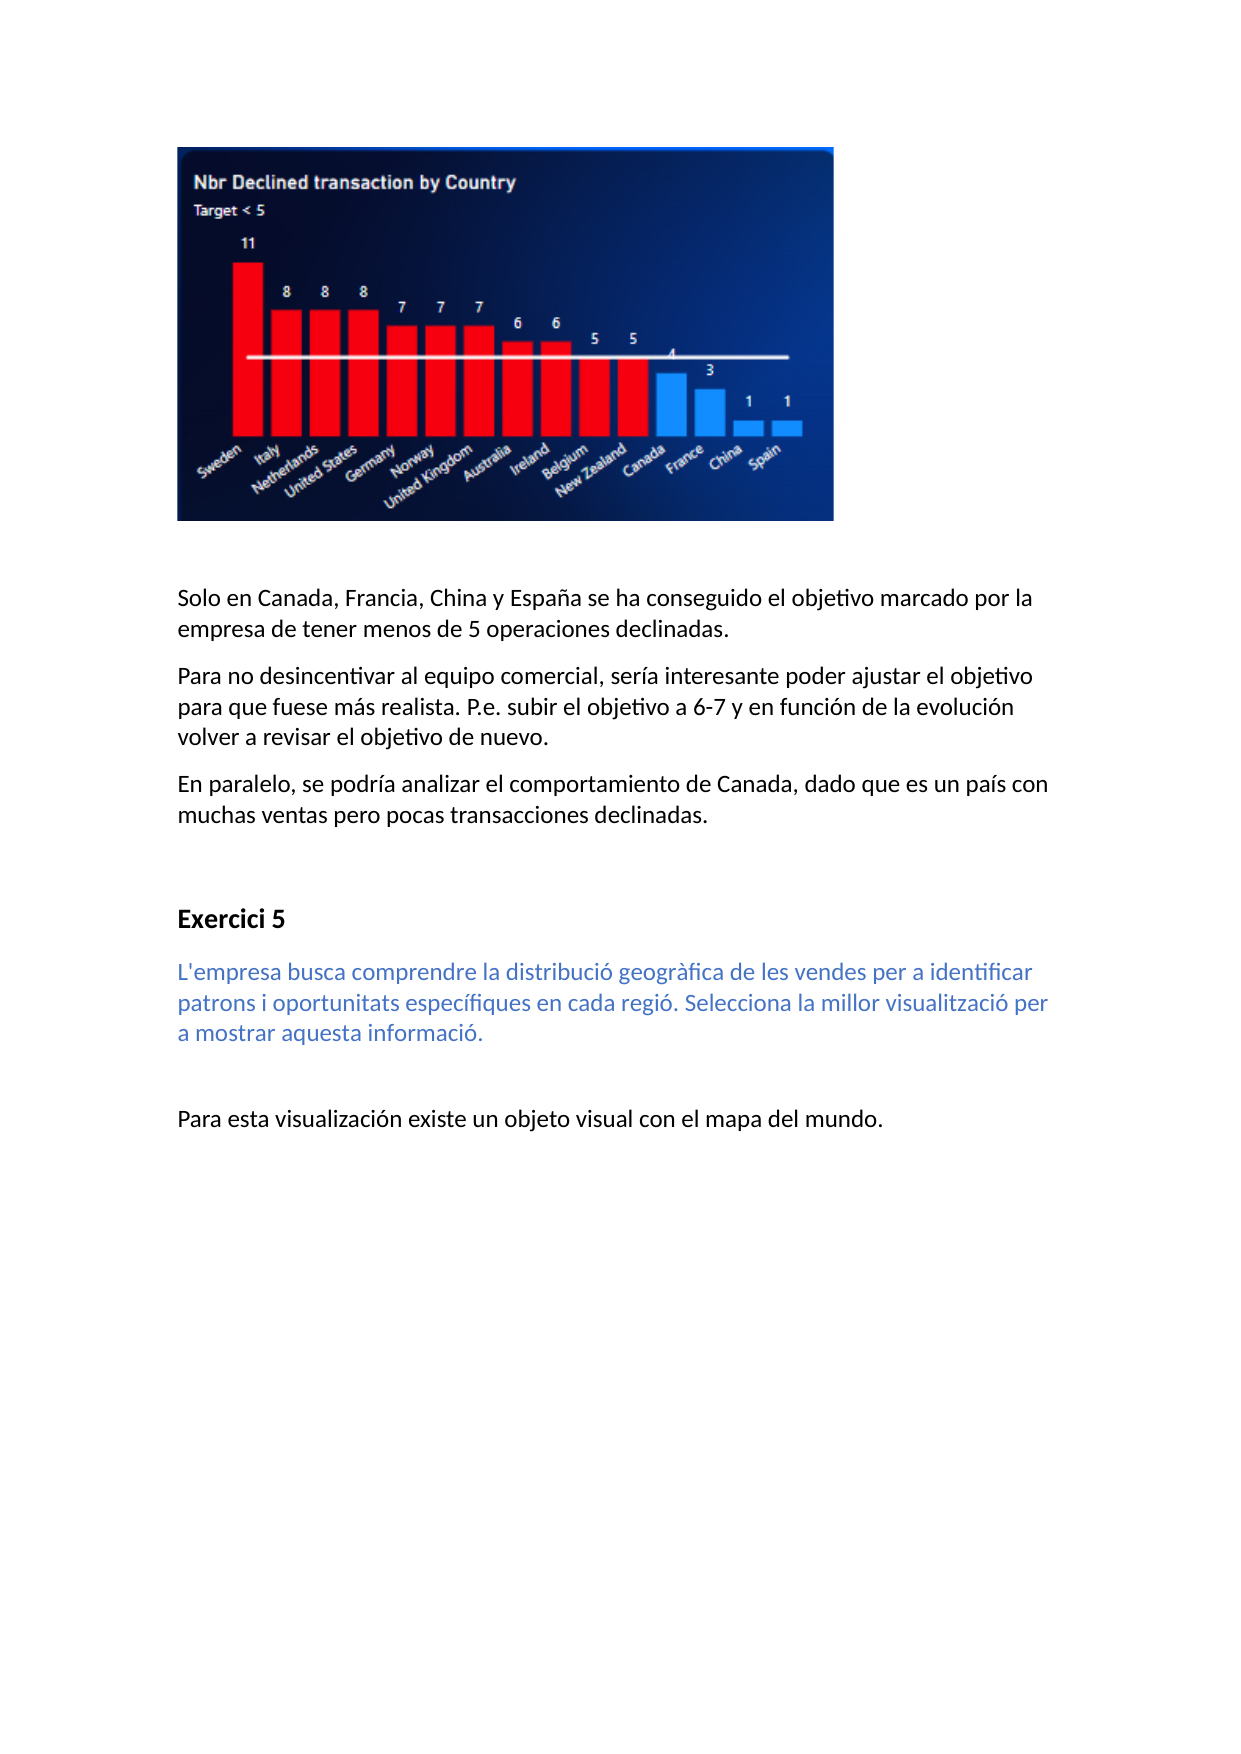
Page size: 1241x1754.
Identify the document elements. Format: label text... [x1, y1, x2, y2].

text Para esta visualización existe un objeto visual con el mapa del mundo. [177, 1103, 1063, 1133]
text L'empresa busca comprendre la distribució geogràfica de les vendes per a identificar patrons i oportunitats específiques en cada regió. Selecciona la millor visualització per a mostrar aquesta informació. [177, 956, 1063, 1048]
text Solo en Canada, Francia, China y España se ha conseguido el objetivo marcado por la empresa de tener menos de 5 operaciones declinadas. [177, 582, 1063, 643]
subtitle Exercici 5 [177, 901, 1063, 936]
text En paralelo, se podría analizar el comportamiento de Canada, dado que es un país con muchas ventas pero pocas transacciones declinadas. [177, 768, 1063, 829]
text Para no desincentivar al equipo comercial, sería interesante poder ajustar el objetivo para que fuese más realista. P.e. subir el objetivo a 6-7 y en función de la evolución volver a revisar el objetivo de nuevo. [177, 660, 1063, 752]
